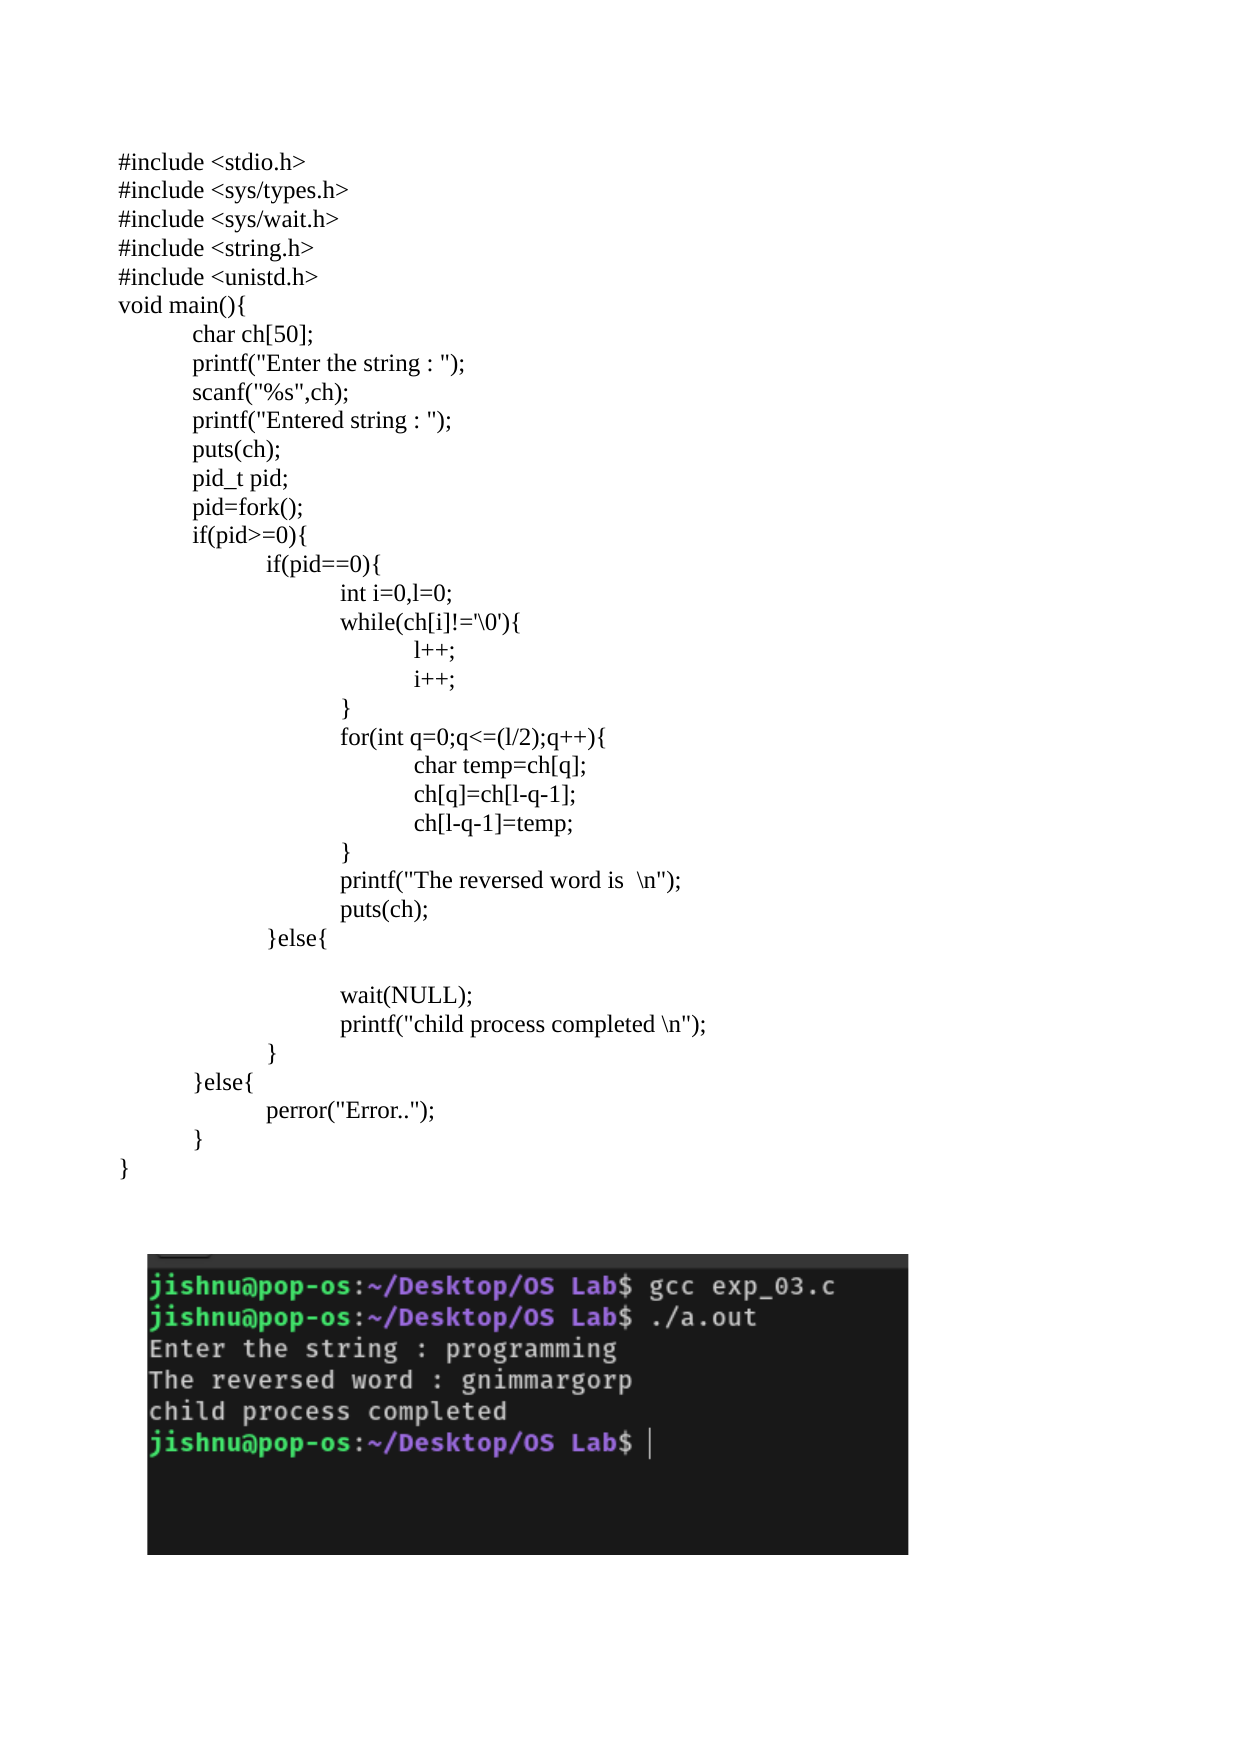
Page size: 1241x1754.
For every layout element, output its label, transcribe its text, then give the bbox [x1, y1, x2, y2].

text #include <stdio.h> [118, 147, 1122, 176]
text printf("Entered string : "); [118, 406, 1122, 434]
text perror("Error.."); [118, 1096, 1122, 1124]
text } [118, 1038, 1122, 1067]
text } [118, 693, 1122, 722]
text while(ch[i]!='\0'){ [118, 607, 1122, 636]
text ch[l-q-1]=temp; [118, 808, 1122, 837]
text pid_t pid; [118, 463, 1122, 492]
text l++; [118, 636, 1122, 664]
text char temp=ch[q]; [118, 751, 1122, 779]
text char ch[50]; [118, 319, 1122, 348]
text void main(){ [118, 291, 1122, 319]
text printf("Enter the string : "); [118, 348, 1122, 377]
text #include <sys/wait.h> [118, 204, 1122, 233]
text wait(NULL); [118, 981, 1122, 1009]
text printf("The reversed word is \n"); [118, 866, 1122, 894]
text } [118, 837, 1122, 866]
text }else{ [118, 923, 1122, 952]
text if(pid>=0){ [118, 521, 1122, 549]
text i++; [118, 664, 1122, 693]
text puts(ch); [118, 434, 1122, 463]
text puts(ch); [118, 894, 1122, 923]
picture [147, 1254, 909, 1555]
text for(int q=0;q<=(l/2);q++){ [118, 722, 1122, 751]
text printf("child process completed \n"); [118, 1009, 1122, 1038]
text } [118, 1153, 1122, 1182]
text }else{ [118, 1067, 1122, 1096]
text ch[q]=ch[l-q-1]; [118, 779, 1122, 808]
text #include <sys/types.h> [118, 176, 1122, 204]
text if(pid==0){ [118, 549, 1122, 578]
text #include <string.h> [118, 233, 1122, 262]
text int i=0,l=0; [118, 578, 1122, 607]
text } [118, 1124, 1122, 1153]
text scanf("%s",ch); [118, 377, 1122, 406]
text #include <unistd.h> [118, 262, 1122, 291]
text pid=fork(); [118, 492, 1122, 521]
